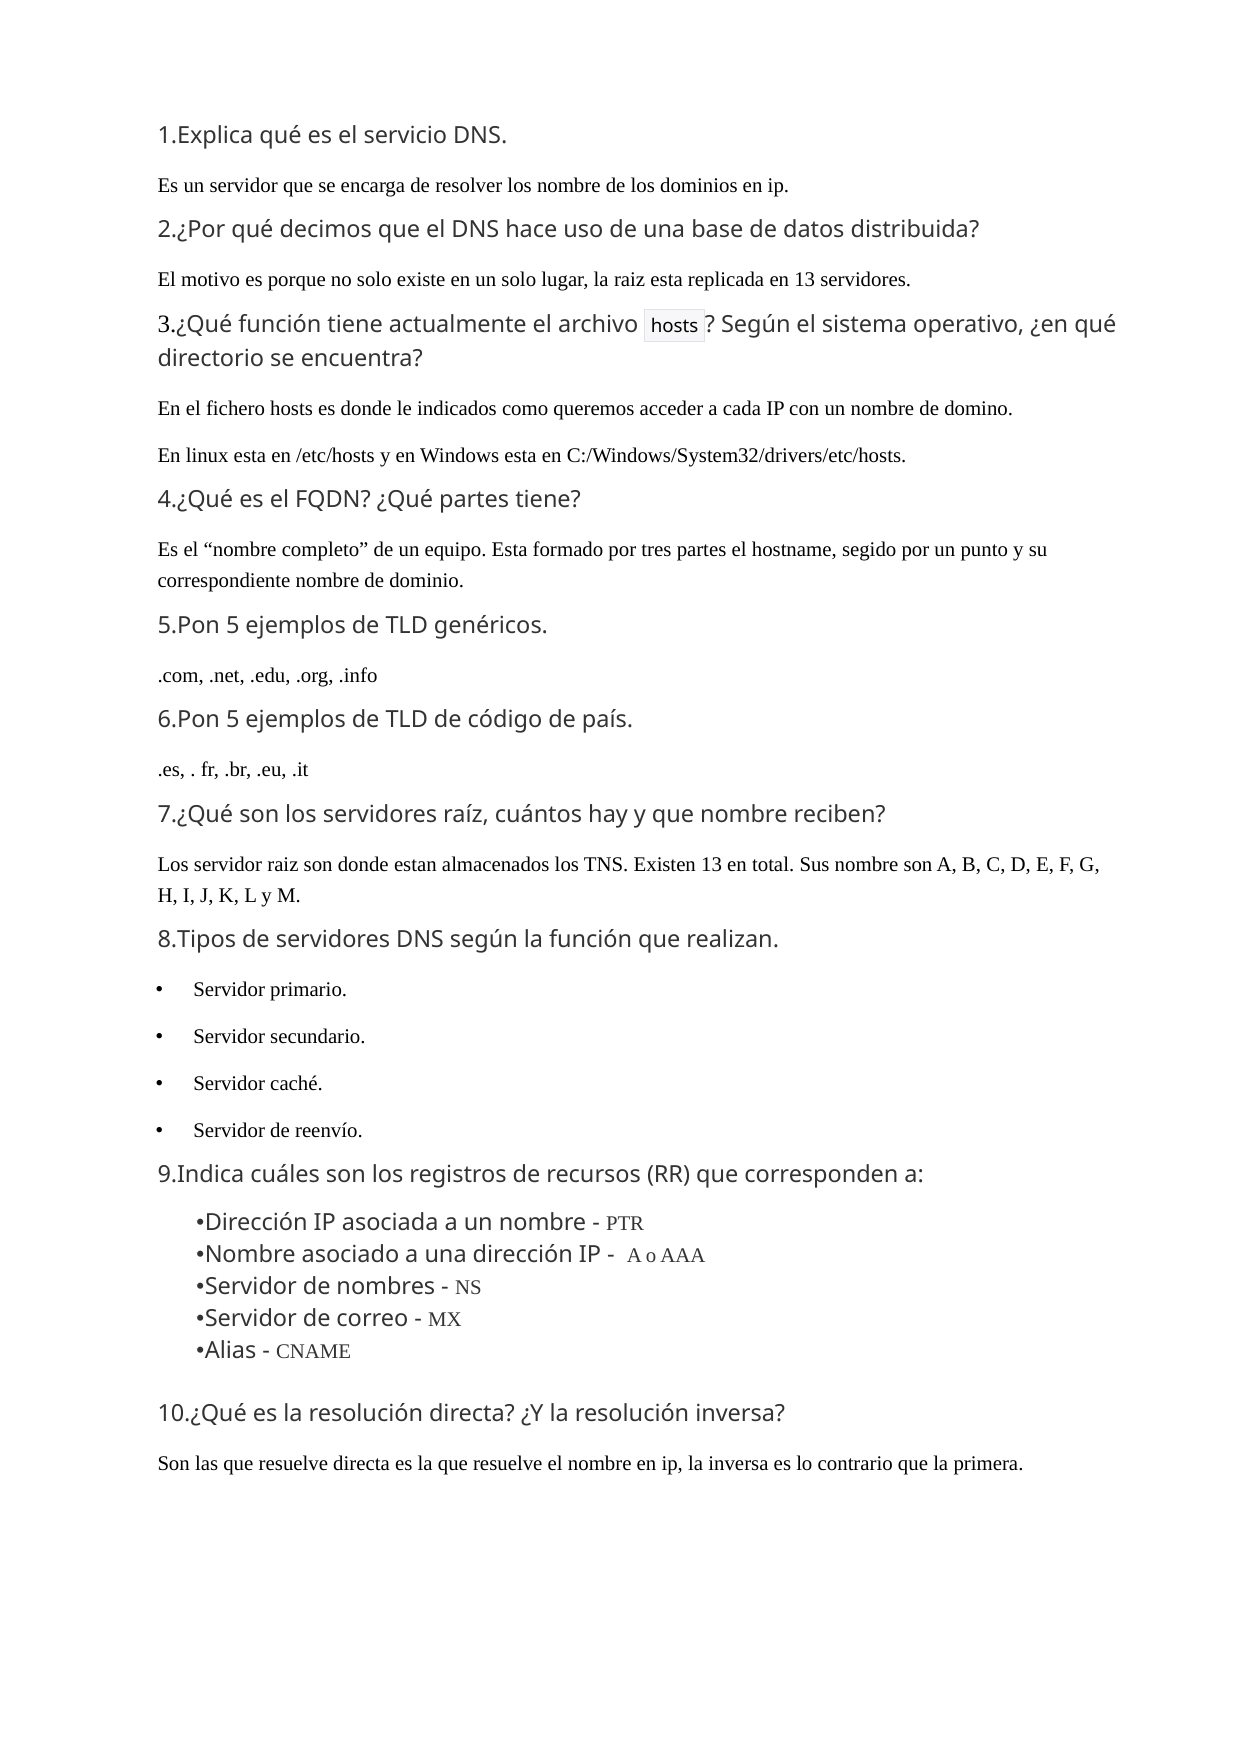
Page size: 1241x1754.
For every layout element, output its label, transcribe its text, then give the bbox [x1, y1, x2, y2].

list Servidor primario. [156, 970, 1122, 1001]
list ¿Qué es la resolución directa? ¿Y la resolución inversa? [118, 1396, 1122, 1428]
list Pon 5 ejemplos de TLD de código de país. [118, 702, 1122, 734]
list Alias - CNAME [118, 1333, 1122, 1365]
list Servidor de nombres - NS [118, 1269, 1122, 1301]
list Servidor de reenvío. [156, 1111, 1122, 1142]
list Nombre asociado a una dirección IP - A o AAA [118, 1237, 1122, 1269]
list .com, .net, .edu, .org, .info [118, 656, 1122, 687]
list Servidor secundario. [156, 1017, 1122, 1048]
list En el fichero hosts es donde le indicados como queremos acceder a cada IP con un nombre de domino. [118, 388, 1122, 420]
list ¿Por qué decimos que el DNS hace uso de una base de datos distribuida? [118, 213, 1122, 244]
list Tipos de servidores DNS según la función que realizan. [118, 923, 1122, 954]
list Es el “nombre completo” de un equipo. Esta formado por tres partes el hostname, segido por un punto y su correspondiente nombre de dominio. [118, 530, 1122, 592]
list ¿Qué es el FQDN? ¿Qué partes tiene? [118, 482, 1122, 514]
list ¿Qué función tiene actualmente el archivo hosts? Según el sistema operativo, ¿en qué directorio se encuentra? [118, 307, 1122, 373]
list En linux esta en /etc/hosts y en Windows esta en C:/Windows/System32/drivers/etc/hosts. [118, 435, 1122, 467]
list .es, . fr, .br, .eu, .it [118, 750, 1122, 781]
list Servidor de correo - MX [118, 1301, 1122, 1333]
list Dirección IP asociada a un nombre - PTR [118, 1205, 1122, 1237]
list Explica qué es el servicio DNS. [118, 118, 1122, 150]
list Indica cuáles son los registros de recursos (RR) que corresponden a: [118, 1158, 1122, 1190]
list Es un servidor que se encarga de resolver los nombre de los dominios en ip. [118, 166, 1122, 197]
list Son las que resuelve directa es la que resuelve el nombre en ip, la inversa es lo contrario que la primera. [118, 1444, 1122, 1475]
list Servidor caché. [156, 1064, 1122, 1095]
list Los servidor raiz son donde estan almacenados los TNS. Existen 13 en total. Sus nombre son A, B, C, D, E, F, G, H, I, J, K, L y M. [118, 844, 1122, 907]
list Pon 5 ejemplos de TLD genéricos. [118, 608, 1122, 640]
list ¿Qué son los servidores raíz, cuántos hay y que nombre reciben? [118, 797, 1122, 829]
list El motivo es porque no solo existe en un solo lugar, la raiz esta replicada en 13 servidores. [118, 260, 1122, 291]
